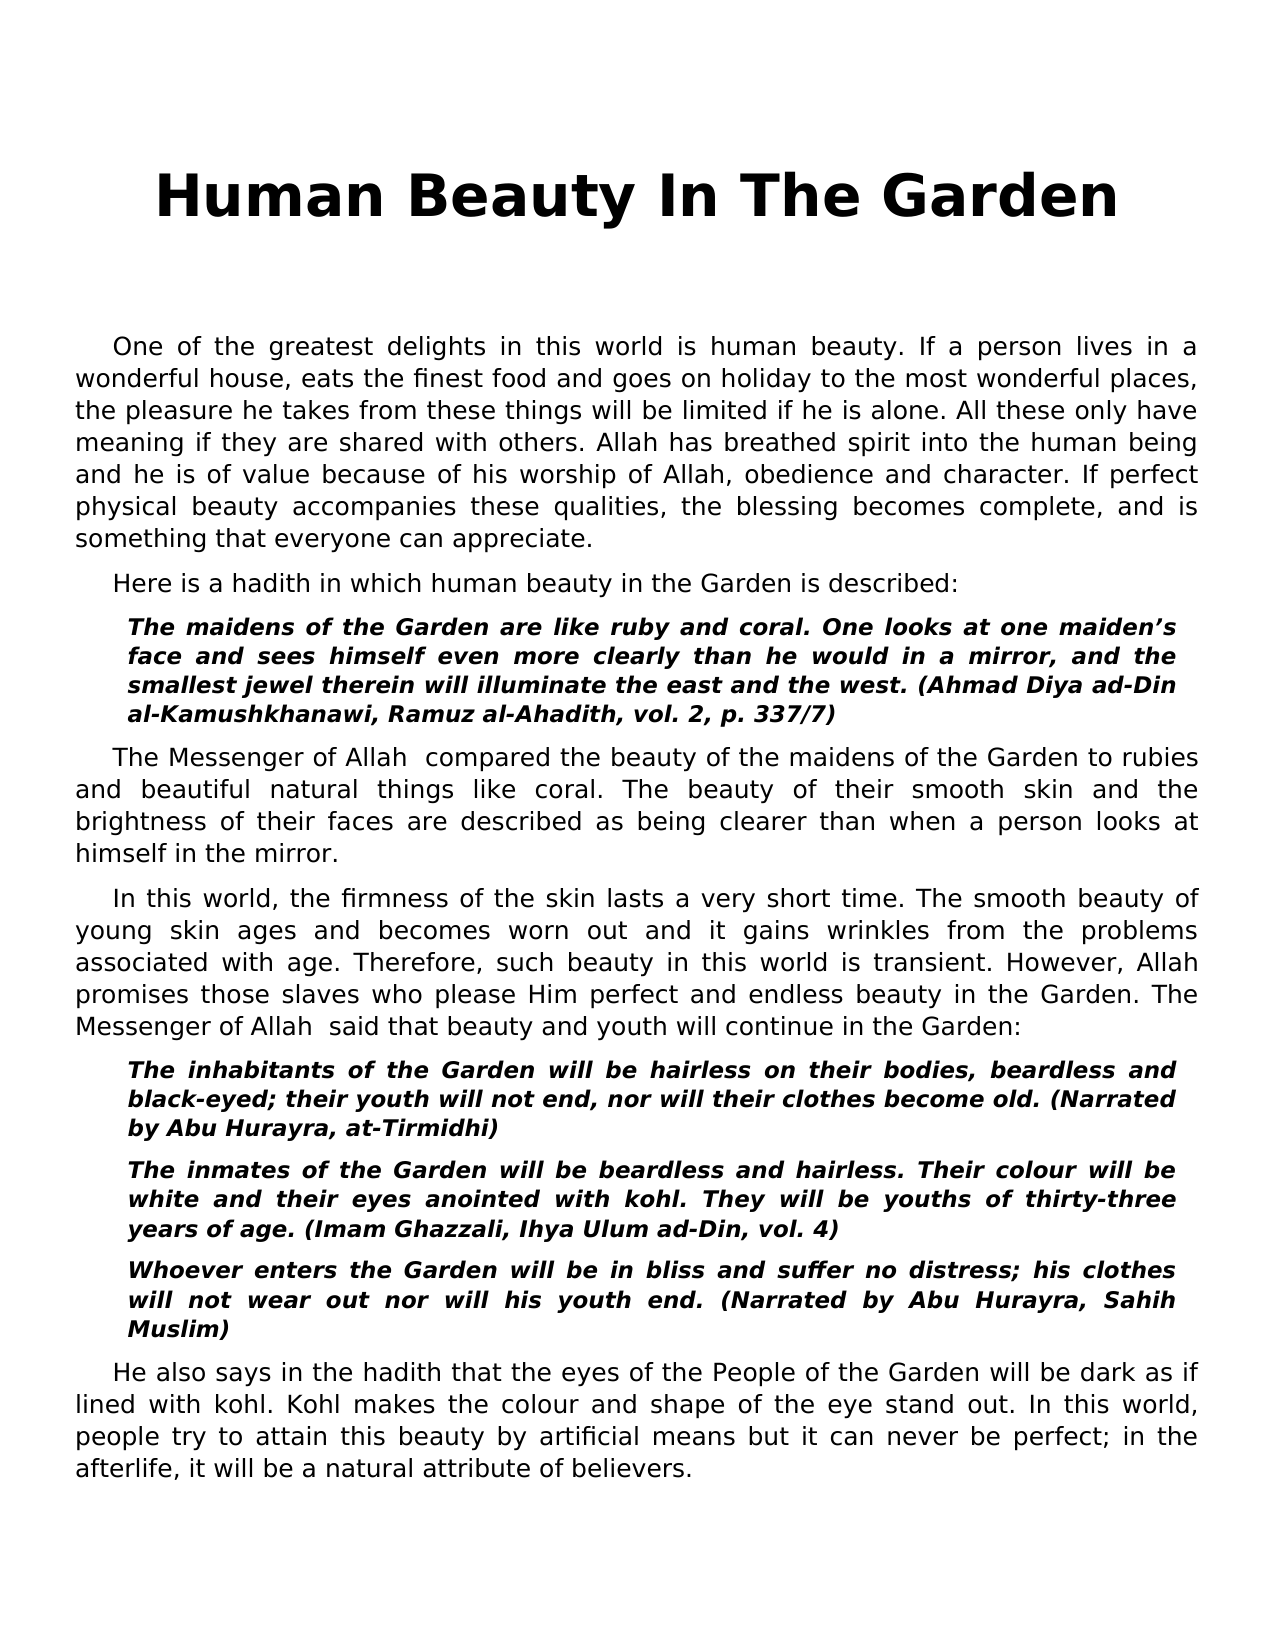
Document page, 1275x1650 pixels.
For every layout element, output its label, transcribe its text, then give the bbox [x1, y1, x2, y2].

subtitle Human Beauty In The Garden [75, 162, 1200, 230]
text One of the greatest delights in this world is human beauty. If a person lives in a wonderful house, eats the finest food and goes on holiday to the most wonderful places, the pleasure he takes from these things will be limited if he is alone. All these only have meaning if they are shared with others. Allah has breathed spirit into the human being and he is of value because of his worship of Allah, obedience and character. If perfect physical beauty accompanies these qualities, the blessing becomes complete, and is something that everyone can appreciate. [75, 332, 1200, 554]
text The inmates of the Garden will be beardless and hairless. Their colour will be white and their eyes anointed with kohl. They will be youths of thirty-three years of age. (Imam Ghazzali, Ihya Ulum ad-Din, vol. 4) [127, 1157, 1177, 1243]
text The maidens of the Garden are like ruby and coral. One looks at one maiden’s face and sees himself even more clearly than he would in a mirror, and the smallest jewel therein will illuminate the east and the west. (Ahmad Diya ad-Din al-Kamushkhanawi, Ramuz al-Ahadith, vol. 2, p. 337/7) [127, 614, 1177, 728]
text Here is a hadith in which human beauty in the Garden is described: [75, 569, 1200, 598]
text He also says in the hadith that the eyes of the People of the Garden will be dark as if lined with kohl. Kohl makes the colour and shape of the eye stand out. In this world, people try to attain this beauty by artificial means but it can never be perfect; in the afterlife, it will be a natural attribute of believers. [75, 1358, 1200, 1483]
text The inhabitants of the Garden will be hairless on their bodies, beardless and black-eyed; their youth will not end, nor will their clothes become old. (Narrated by Abu Hurayra, at-Tirmidhi) [127, 1057, 1177, 1142]
text Whoever enters the Garden will be in bliss and suffer no distress; his clothes will not wear out nor will his youth end. (Narrated by Abu Hurayra, Sahih Muslim) [127, 1258, 1177, 1343]
text The Messenger of Allah compared the beauty of the maidens of the Garden to rubies and beautiful natural things like coral. The beauty of their smooth skin and the brightness of their faces are described as being clearer than when a person looks at himself in the mirror. [75, 743, 1200, 869]
text In this world, the firmness of the skin lasts a very short time. The smooth beauty of young skin ages and becomes worn out and it gains wrinkles from the problems associated with age. Therefore, such beauty in this world is transient. However, Allah promises those slaves who please Him perfect and endless beauty in the Garden. The Messenger of Allah said that beauty and youth will continue in the Garden: [75, 884, 1200, 1042]
